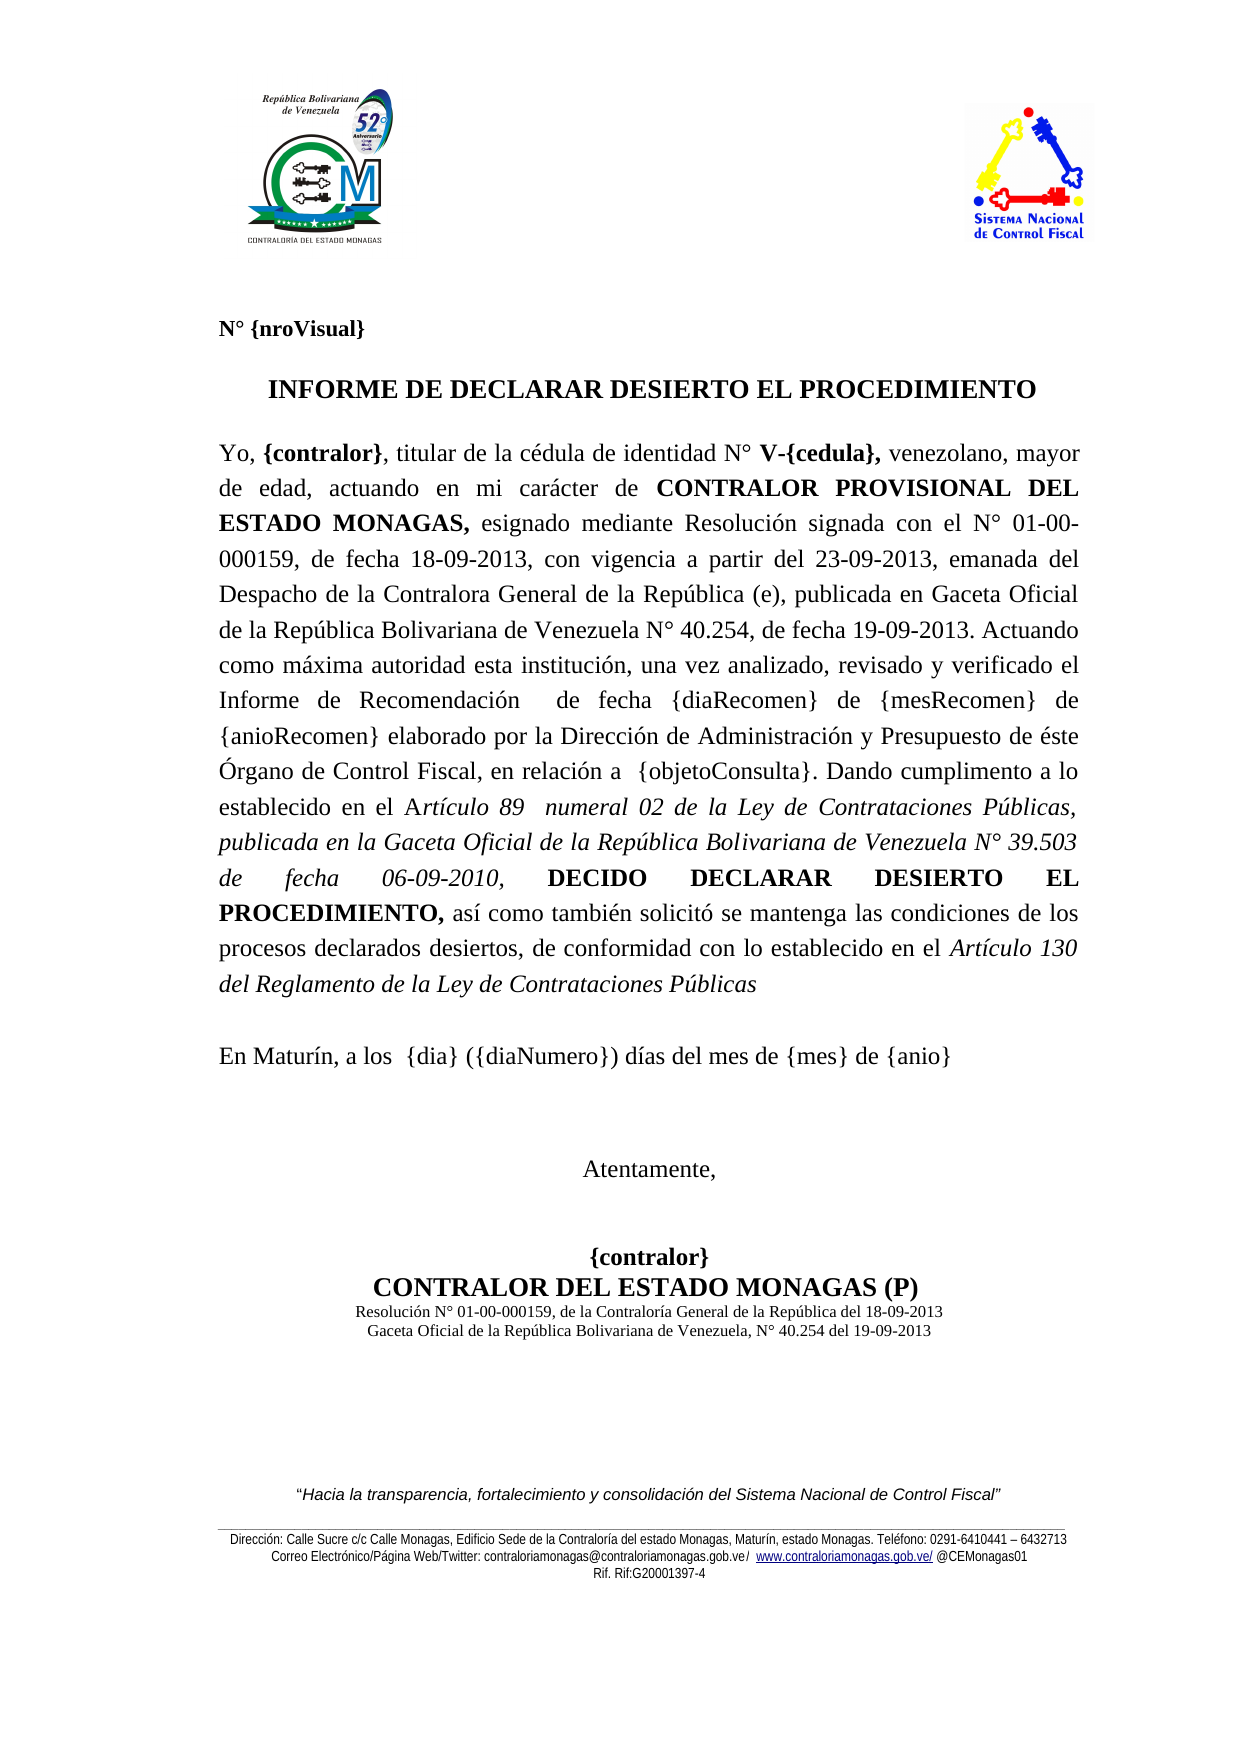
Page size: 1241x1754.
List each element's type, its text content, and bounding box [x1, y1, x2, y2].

picture [964, 103, 1095, 242]
text Atentamente, [219, 1147, 1080, 1185]
text N° {nroVisual} [219, 315, 1080, 342]
text {contralor} [219, 1242, 1080, 1271]
text Gaceta Oficial de la República Bolivariana de Venezuela, N° 40.254 del 19-09-2013 [219, 1321, 1080, 1340]
text INFORME DE DECLARAR DESIERTO EL PROCEDIMIENTO [219, 373, 1080, 404]
text Resolución N° 01-00-000159, de la Contraloría General de la República del 18-09-2013 [219, 1302, 1080, 1321]
text Yo, {contralor}, titular de la cédula de identidad N° V-{cedula}, venezolano, mayor de edad, actuando en mi carácter de CONTRALOR PROVISIONAL DEL ESTADO MONAGAS, esignado mediante Resolución signada con el N° 01-00-000159, de fecha 18-09-2013, con vigencia a partir del 23-09-2013, emanada del Despacho de la Contralora General de la República (e), publicada en Gaceta Oficial de la República Bolivariana de Venezuela N° 40.254, de fecha 19-09-2013. Actuando como máxima autoridad esta institución, una vez analizado, revisado y verificado el Informe de Recomendación de fecha {diaRecomen} de {mesRecomen} de {anioRecomen} elaborado por la Dirección de Administración y Presupuesto de éste Órgano de Control Fiscal, en relación a {objetoConsulta}. Dando cumplimento a lo establecido en el Artículo 89 numeral 02 de la Ley de Contrataciones Públicas, publicada en la Gaceta Oficial de la República Bolivariana de Venezuela N° 39.503 de fecha 06-09-2010, DECIDO DECLARAR DESIERTO EL PROCEDIMIENTO, así como también solicitó se mantenga las condiciones de los procesos declarados desiertos, de conformidad con lo establecido en el Artículo 130 del Reglamento de la Ley de Contrataciones Públicas [219, 433, 1080, 999]
picture [223, 73, 417, 259]
text CONTRALOR DEL ESTADO MONAGAS (P) [219, 1271, 1080, 1302]
text En Maturín, a los {dia} ({diaNumero}) días del mes de {mes} de {anio} [219, 1035, 1080, 1072]
